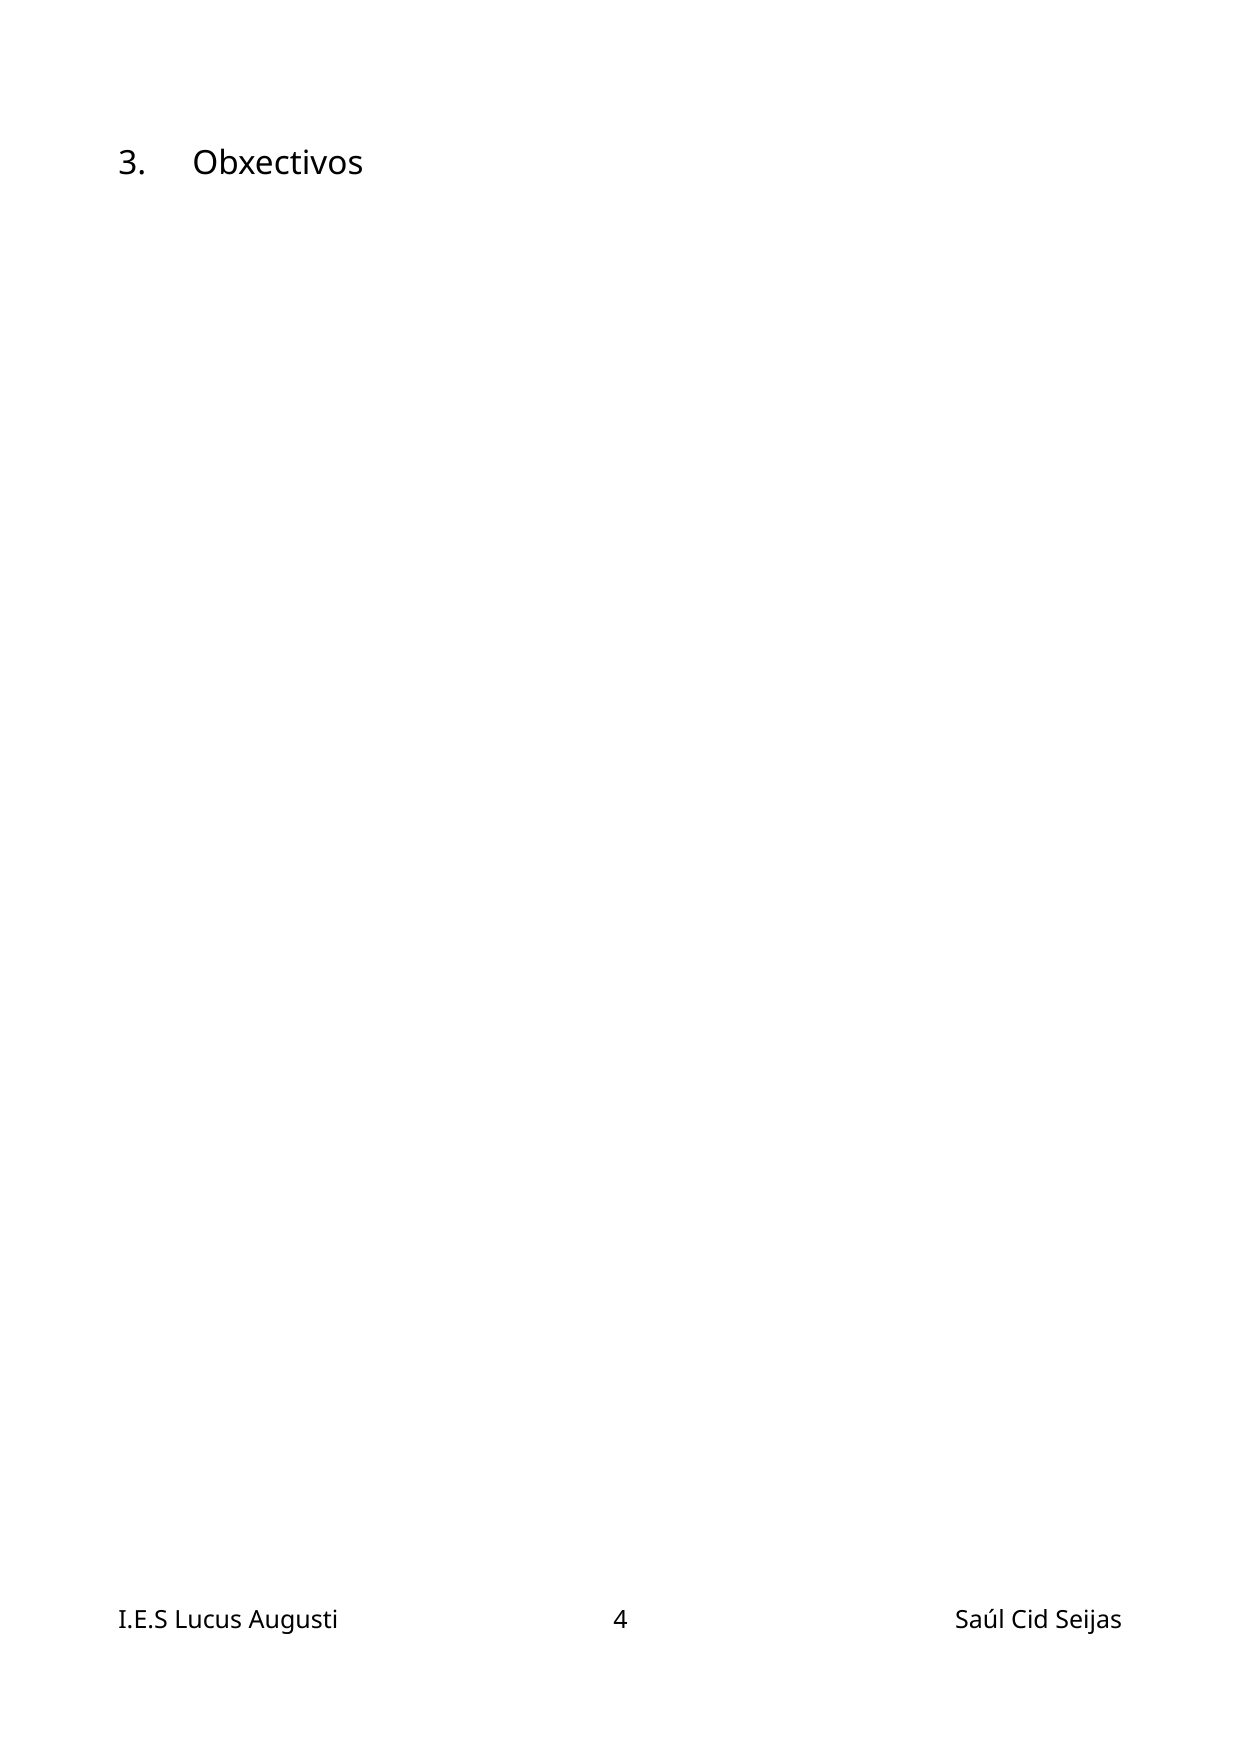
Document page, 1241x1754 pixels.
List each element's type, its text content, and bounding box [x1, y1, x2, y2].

subtitle Obxectivos [118, 139, 1122, 184]
